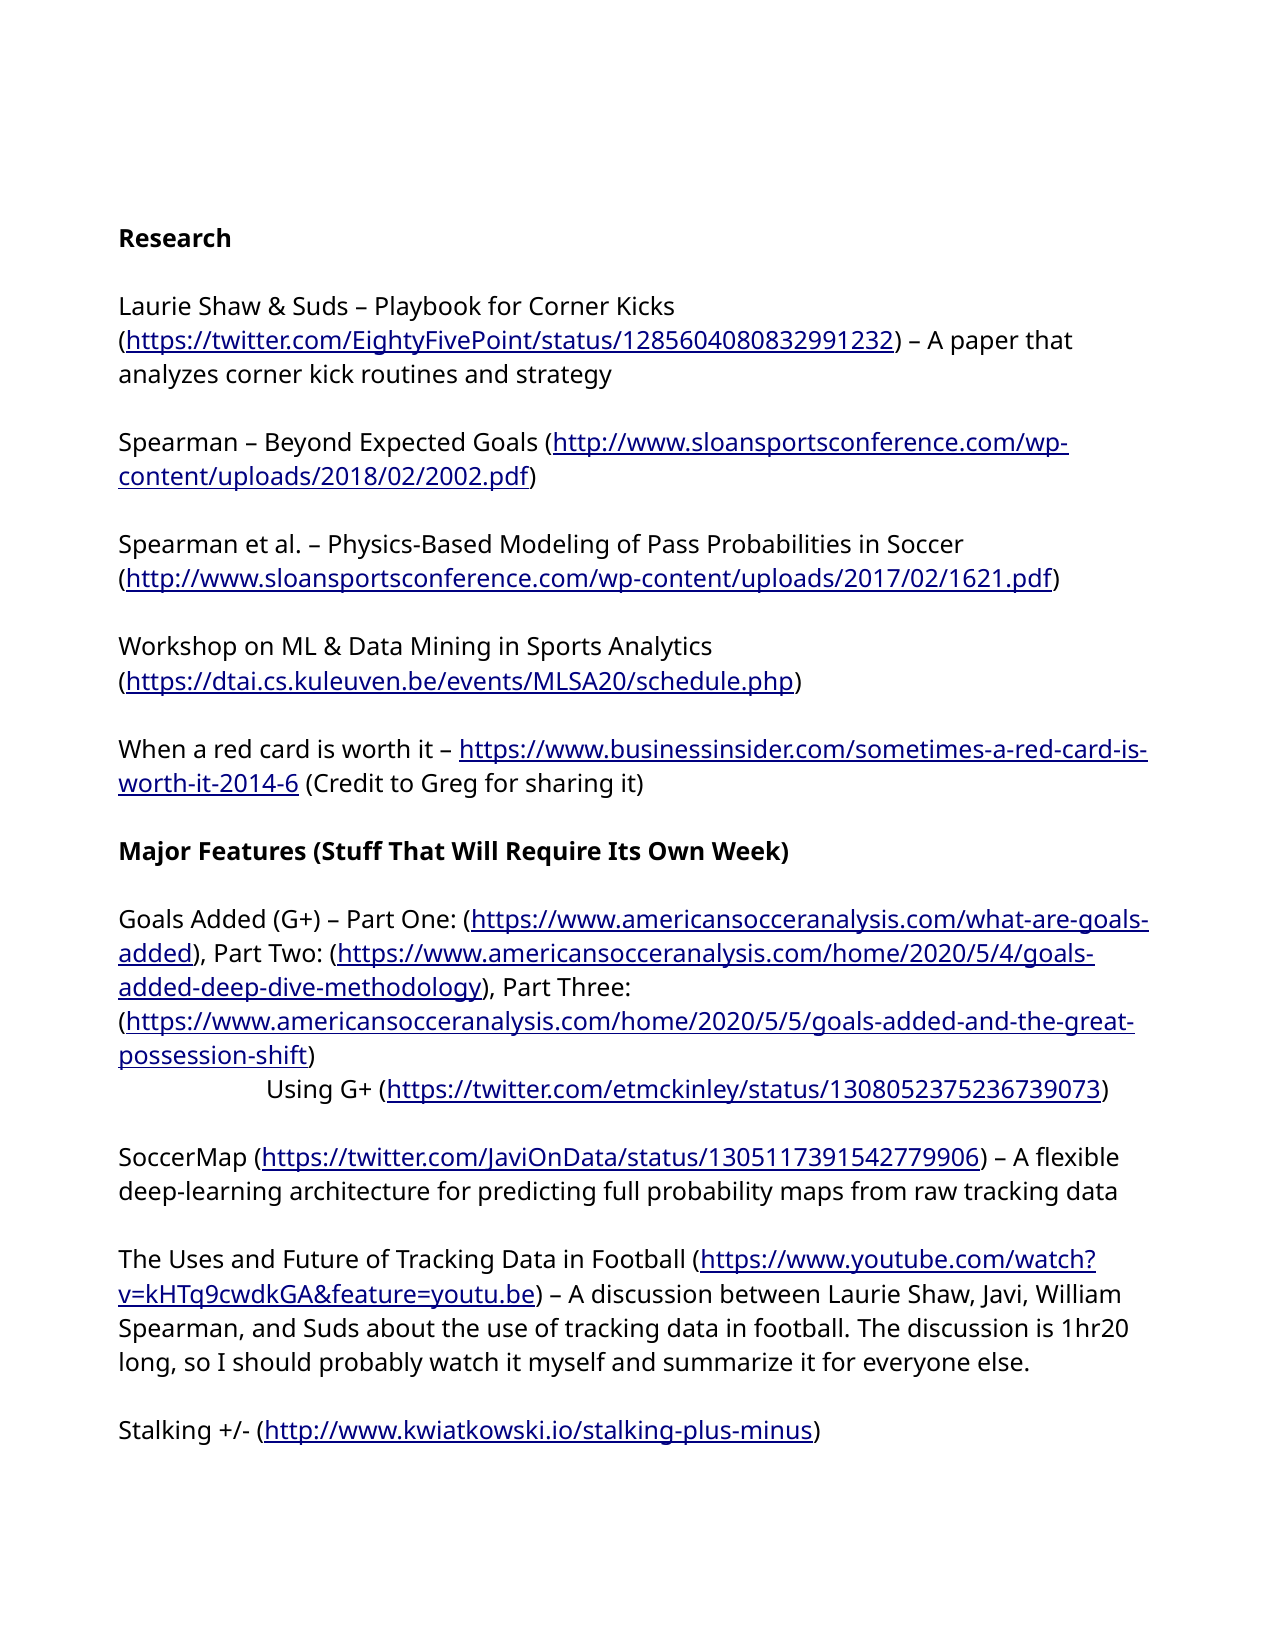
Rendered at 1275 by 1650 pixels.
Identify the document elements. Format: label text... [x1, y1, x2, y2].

text Spearman et al. – Physics-Based Modeling of Pass Probabilities in Soccer (http://www.sloansportsconference.com/wp-content/uploads/2017/02/1621.pdf) [118, 527, 1157, 595]
text Major Features (Stuff That Will Require Its Own Week) [118, 833, 1157, 867]
text Research [118, 220, 1157, 254]
text The Uses and Future of Tracking Data in Football (https://www.youtube.com/watch?v=kHTq9cwdkGA&feature=youtu.be) – A discussion between Laurie Shaw, Javi, William Spearman, and Suds about the use of tracking data in football. The discussion is 1hr20 long, so I should probably watch it myself and summarize it for everyone else. [118, 1242, 1157, 1378]
text Using G+ (https://twitter.com/etmckinley/status/1308052375236739073) [118, 1072, 1157, 1106]
text Workshop on ML & Data Mining in Sports Analytics (https://dtai.cs.kuleuven.be/events/MLSA20/schedule.php) [118, 629, 1157, 697]
text Stalking +/- (http://www.kwiatkowski.io/stalking-plus-minus) [118, 1412, 1157, 1447]
text Goals Added (G+) – Part One: (https://www.americansocceranalysis.com/what-are-goals-added), Part Two: (https://www.americansocceranalysis.com/home/2020/5/4/goals-added-deep-dive-methodology), Part Three: (https://www.americansocceranalysis.com/home/2020/5/5/goals-added-and-the-great-possession-shift) [118, 902, 1157, 1072]
text Laurie Shaw & Suds – Playbook for Corner Kicks (https://twitter.com/EightyFivePoint/status/1285604080832991232) – A paper that analyzes corner kick routines and strategy [118, 288, 1157, 391]
text When a red card is worth it – https://www.businessinsider.com/sometimes-a-red-card-is-worth-it-2014-6 (Credit to Greg for sharing it) [118, 731, 1157, 799]
text Spearman – Beyond Expected Goals (http://www.sloansportsconference.com/wp-content/uploads/2018/02/2002.pdf) [118, 425, 1157, 493]
text SoccerMap (https://twitter.com/JaviOnData/status/1305117391542779906) – A flexible deep-learning architecture for predicting full probability maps from raw tracking data [118, 1140, 1157, 1208]
